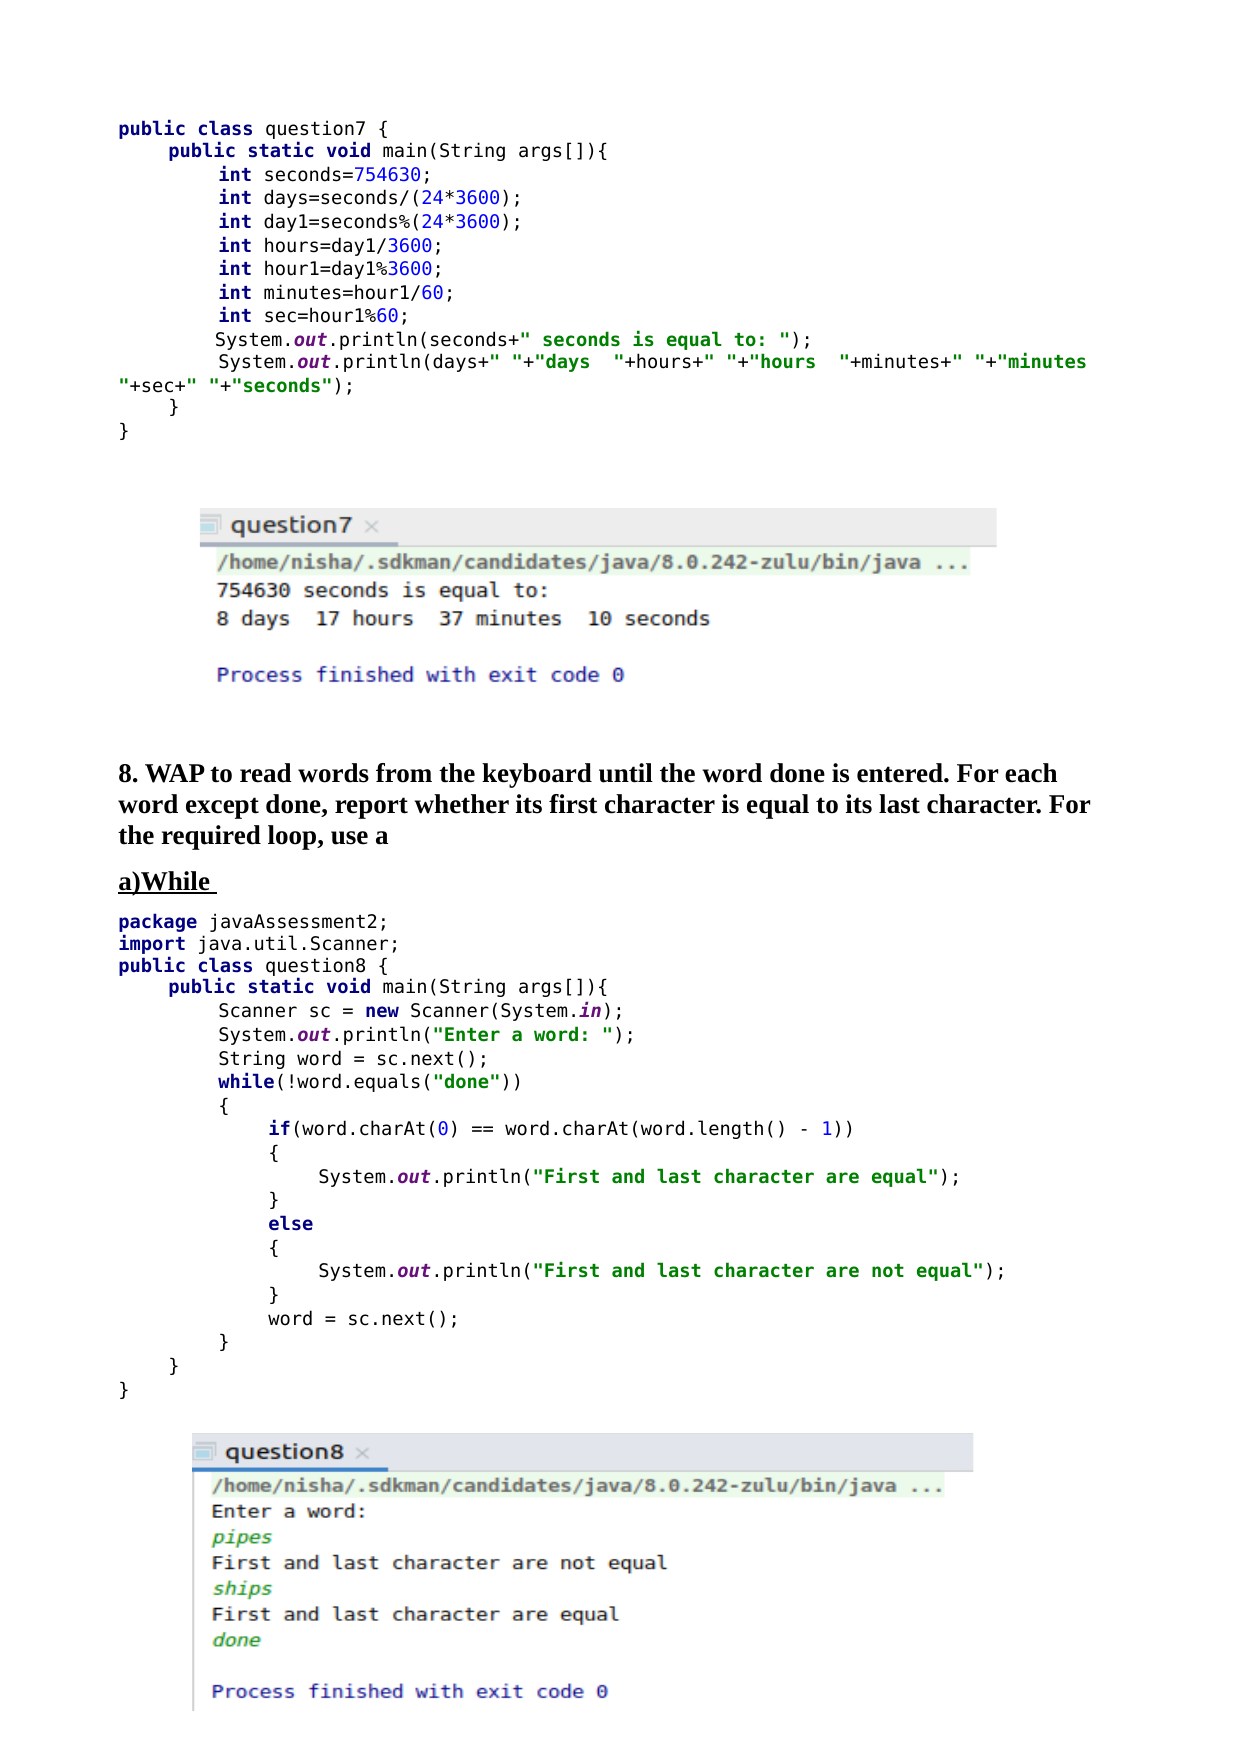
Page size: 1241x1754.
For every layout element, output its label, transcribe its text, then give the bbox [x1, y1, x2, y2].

text 8. WAP to read words from the keyboard until the word done is entered. For each word except done, report whether its first character is equal to its last character. For the required loop, use a [118, 757, 1122, 851]
text int days=seconds/(24*3600); [118, 187, 1122, 211]
text } [118, 1355, 1122, 1378]
text } [118, 397, 1122, 420]
text int seconds=754630; [118, 164, 1122, 187]
text } [118, 1189, 1122, 1213]
text System.out.println("First and last character are equal"); [118, 1166, 1122, 1189]
picture [192, 1433, 974, 1711]
text { [118, 1095, 1122, 1118]
text int sec=hour1%60; [118, 306, 1122, 329]
text a)While [118, 865, 1122, 896]
text import java.util.Scanner; [118, 933, 1122, 955]
text { [118, 1237, 1122, 1260]
text System.out.println(days+" "+"days "+hours+" "+"hours "+minutes+" "+"minutes "+sec+" "+"seconds"); [118, 351, 1122, 397]
picture [199, 508, 997, 737]
text public class question7 { [118, 118, 1122, 140]
text System.out.println(seconds+" seconds is equal to: "); [118, 329, 1122, 351]
text public static void main(String args[]){ [118, 140, 1122, 164]
text public static void main(String args[]){ [118, 977, 1122, 1000]
text } [118, 1378, 1122, 1400]
text word = sc.next(); [118, 1308, 1122, 1331]
text int minutes=hour1/60; [118, 282, 1122, 306]
text } [118, 1284, 1122, 1308]
text System.out.println("Enter a word: "); [118, 1024, 1122, 1047]
text Scanner sc = new Scanner(System.in); [118, 1000, 1122, 1024]
text { [118, 1142, 1122, 1166]
text } [118, 1331, 1122, 1355]
text public class question8 { [118, 955, 1122, 977]
text String word = sc.next(); [118, 1047, 1122, 1071]
text int day1=seconds%(24*3600); [118, 211, 1122, 234]
text int hour1=day1%3600; [118, 258, 1122, 282]
text } [118, 420, 1122, 442]
text while(!word.equals("done")) [118, 1071, 1122, 1095]
text else [118, 1213, 1122, 1237]
text int hours=day1/3600; [118, 234, 1122, 258]
text if(word.charAt(0) == word.charAt(word.length() - 1)) [118, 1118, 1122, 1142]
text System.out.println("First and last character are not equal"); [118, 1260, 1122, 1284]
text package javaAssessment2; [118, 911, 1122, 933]
